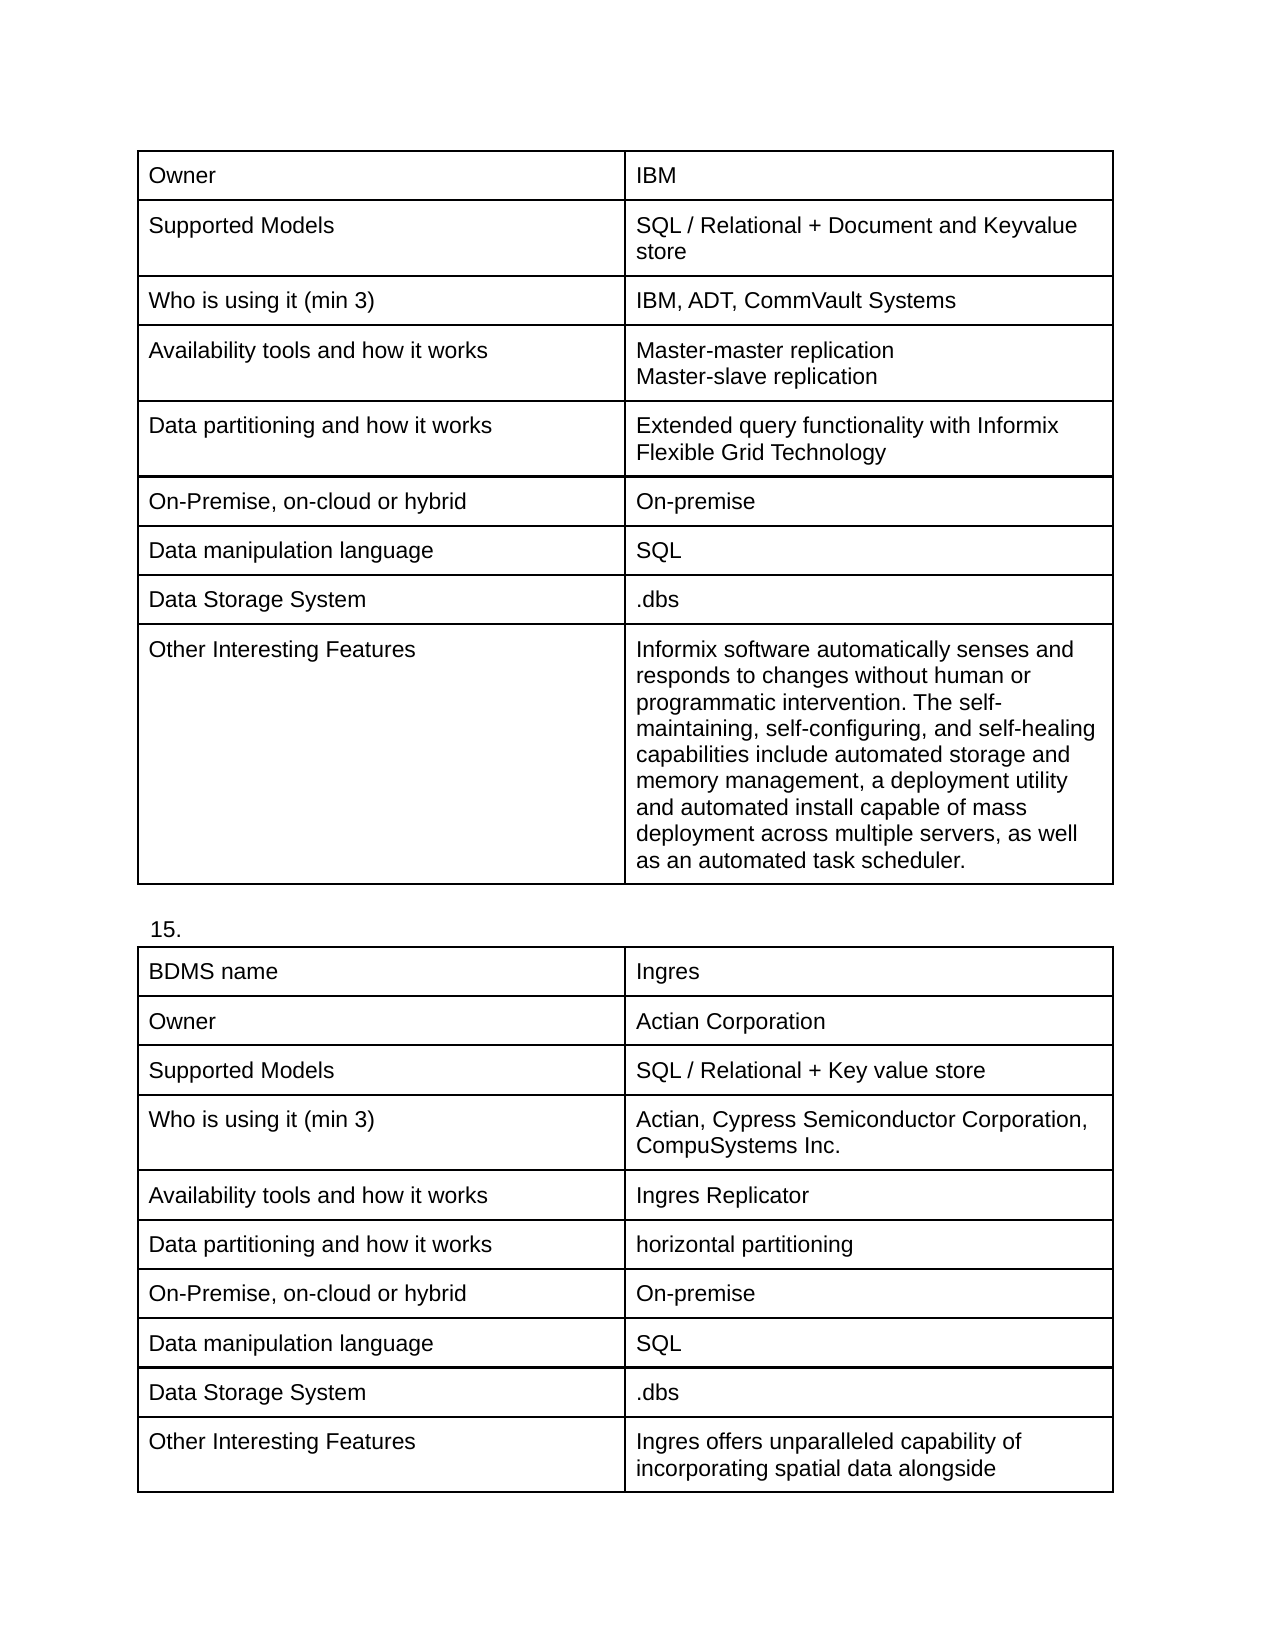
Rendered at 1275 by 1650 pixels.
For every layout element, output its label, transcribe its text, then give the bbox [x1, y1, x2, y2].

table_cell Owner [139, 997, 624, 1044]
table_cell SQL [626, 1319, 1112, 1366]
table_cell Actian, Cypress Semiconductor Corporation, CompuSystems Inc. [626, 1096, 1112, 1169]
text 15. [150, 916, 1125, 942]
table_cell Other Interesting Features [139, 625, 624, 883]
table_cell Owner [139, 152, 624, 199]
table_cell .dbs [626, 576, 1112, 623]
table_cell Availability tools and how it works [139, 1171, 624, 1218]
table_cell .dbs [626, 1369, 1112, 1416]
table_cell Data partitioning and how it works [139, 402, 624, 475]
table_cell On-Premise, on-cloud or hybrid [139, 478, 624, 525]
table_cell Informix software automatically senses and responds to changes without human or programmatic intervention. The self-maintaining, self-configuring, and self-healing capabilities include automated storage and memory management, a deployment utility and automated install capable of mass deployment across multiple servers, as well as an automated task scheduler. [626, 625, 1112, 883]
table_cell IBM [626, 152, 1112, 199]
table_cell Data partitioning and how it works [139, 1221, 624, 1268]
table_cell Actian Corporation [626, 997, 1112, 1044]
table_cell Data manipulation language [139, 1319, 624, 1366]
table_header Ingres [626, 948, 1112, 995]
table_cell Supported Models [139, 1046, 624, 1094]
table_cell On-premise [626, 1270, 1112, 1317]
table_cell Availability tools and how it works [139, 326, 624, 400]
table_cell SQL / Relational + Key value store [626, 1046, 1112, 1094]
table_cell Data Storage System [139, 576, 624, 623]
table_cell Data Storage System [139, 1369, 624, 1416]
table_cell SQL / Relational + Document and Keyvalue store [626, 201, 1112, 275]
table_cell SQL [626, 527, 1112, 574]
table_cell Data manipulation language [139, 527, 624, 574]
table_cell On-premise [626, 478, 1112, 525]
table_cell Who is using it (min 3) [139, 1096, 624, 1169]
table_cell horizontal partitioning [626, 1221, 1112, 1268]
table_cell IBM, ADT, CommVault Systems [626, 277, 1112, 324]
table_cell Extended query functionality with Informix Flexible Grid Technology [626, 402, 1112, 475]
table_cell Who is using it (min 3) [139, 277, 624, 324]
table_cell On-Premise, on-cloud or hybrid [139, 1270, 624, 1317]
table_cell Other Interesting Features [139, 1418, 624, 1491]
table_cell Ingres Replicator [626, 1171, 1112, 1218]
table_header BDMS name [139, 948, 624, 995]
table_cell Supported Models [139, 201, 624, 275]
table_cell Master-master replication Master-slave replication [626, 326, 1112, 400]
table_cell Ingres offers unparalleled capability of incorporating spatial data alongside [626, 1418, 1112, 1491]
